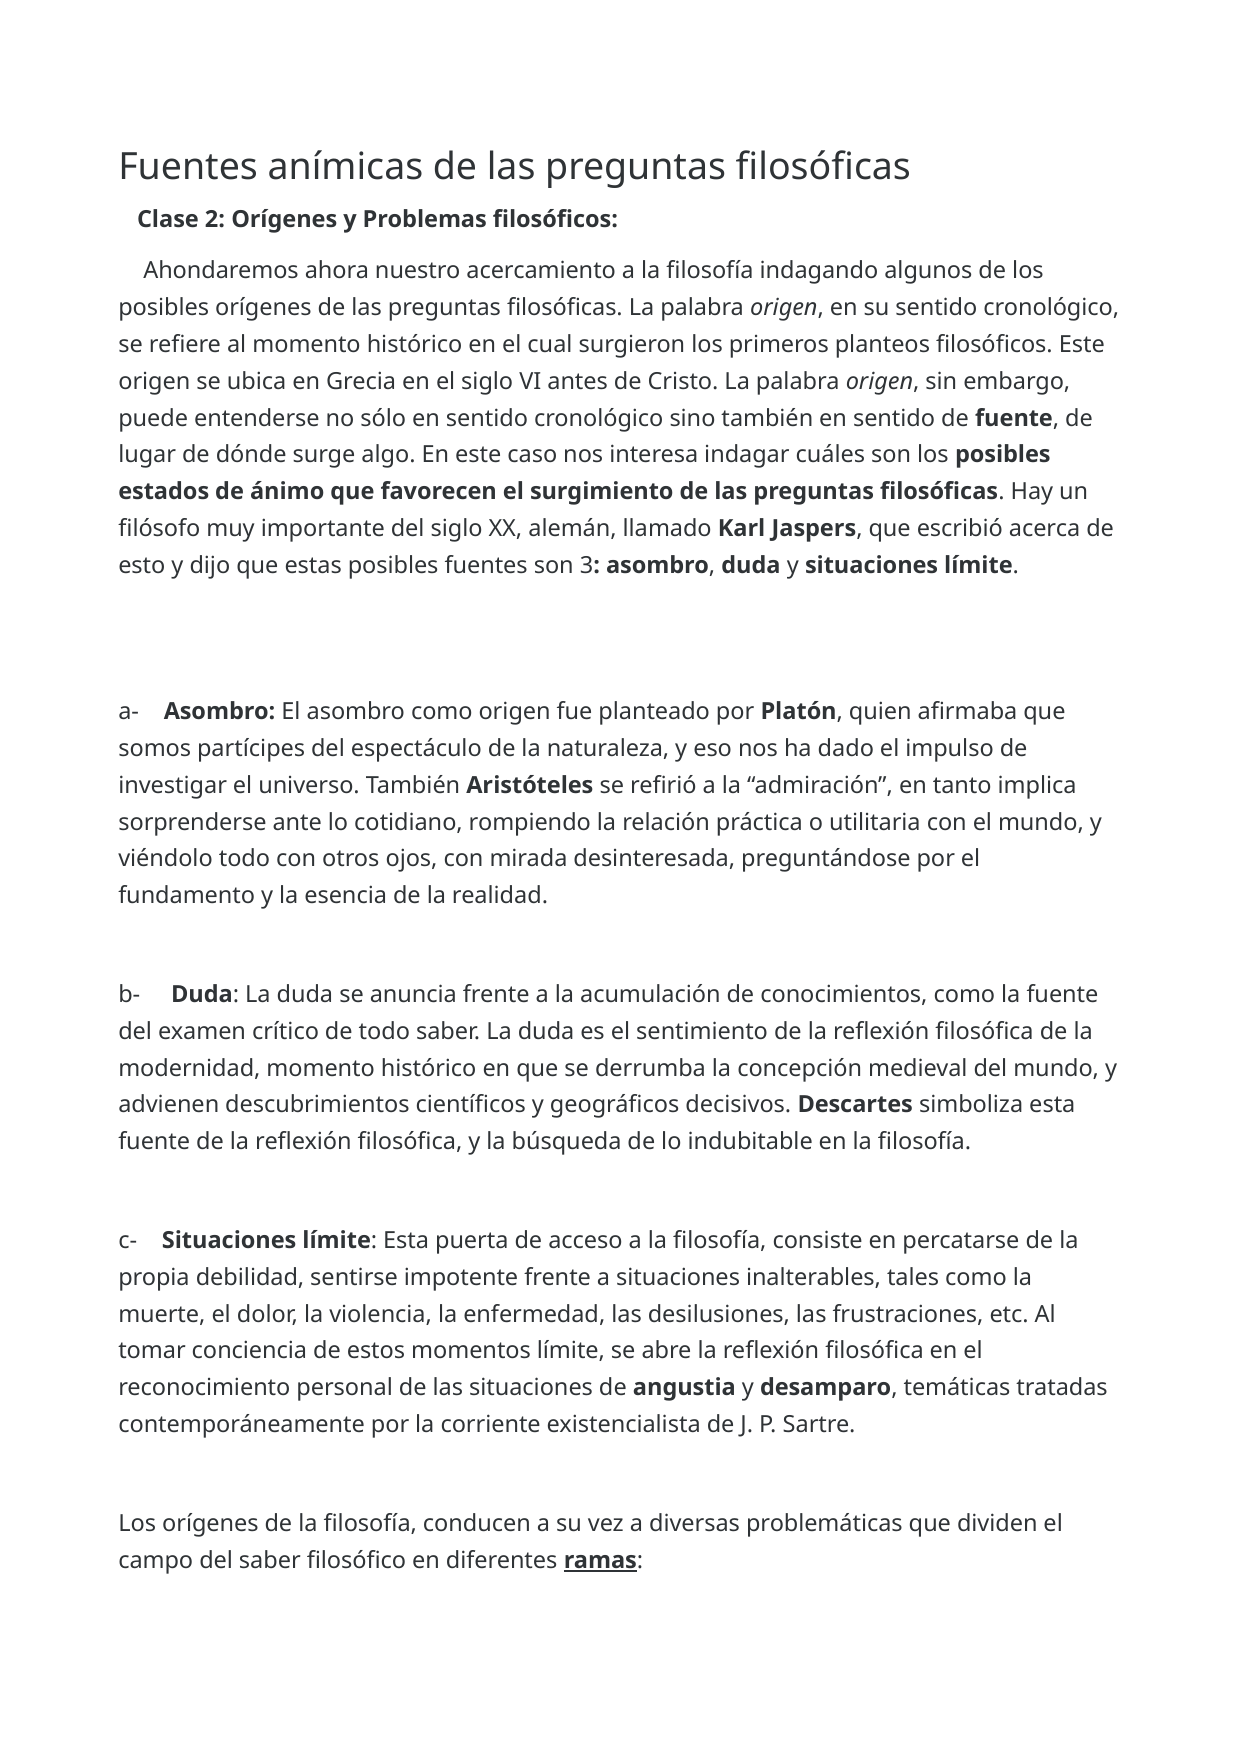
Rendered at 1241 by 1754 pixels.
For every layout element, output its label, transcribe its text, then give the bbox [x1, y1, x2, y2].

text Clase 2: Orígenes y Problemas filosóficos: [118, 202, 1122, 234]
text a- Asombro: El asombro como origen fue planteado por Platón, quien afirmaba que somos partícipes del espectáculo de la naturaleza, y eso nos ha dado el impulso de investigar el universo. También Aristóteles se refirió a la “admiración”, en tanto implica sorprenderse ante lo cotidiano, rompiendo la relación práctica o utilitaria con el mundo, y viéndolo todo con otros ojos, con mirada desinteresada, preguntándose por el fundamento y la esencia de la realidad. [118, 694, 1122, 910]
text c- Situaciones límite: Esta puerta de acceso a la filosofía, consiste en percatarse de la propia debilidad, sentirse impotente frente a situaciones inalterables, tales como la muerte, el dolor, la violencia, la enfermedad, las desilusiones, las frustraciones, etc. Al tomar conciencia de estos momentos límite, se abre la reflexión filosófica en el reconocimiento personal de las situaciones de angustia y desamparo, temáticas tratadas contemporáneamente por la corriente existencialista de J. P. Sartre. [118, 1223, 1122, 1439]
text b- Duda: La duda se anuncia frente a la acumulación de conocimientos, como la fuente del examen crítico de todo saber. La duda es el sentimiento de la reflexión filosófica de la modernidad, momento histórico en que se derrumba la concepción medieval del mundo, y advienen descubrimientos científicos y geográficos decisivos. Descartes simboliza esta fuente de la reflexión filosófica, y la búsqueda de lo indubitable en la filosofía. [118, 977, 1122, 1156]
text Ahondaremos ahora nuestro acercamiento a la filosofía indagando algunos de los posibles orígenes de las preguntas filosóficas. La palabra origen, en su sentido cronológico, se refiere al momento histórico en el cual surgieron los primeros planteos filosóficos. Este origen se ubica en Grecia en el siglo VI antes de Cristo. La palabra origen, sin embargo, puede entenderse no sólo en sentido cronológico sino también en sentido de fuente, de lugar de dónde surge algo. En este caso nos interesa indagar cuáles son los posibles estados de ánimo que favorecen el surgimiento de las preguntas filosóficas. Hay un filósofo muy importante del siglo XX, alemán, llamado Karl Jaspers, que escribió acerca de esto y dijo que estas posibles fuentes son 3: asombro, duda y situaciones límite. [118, 254, 1122, 580]
text Los orígenes de la filosofía, conducen a su vez a diversas problemáticas que dividen el campo del saber filosófico en diferentes ramas: [118, 1506, 1122, 1575]
subtitle Fuentes anímicas de las preguntas filosóficas [118, 139, 1122, 190]
